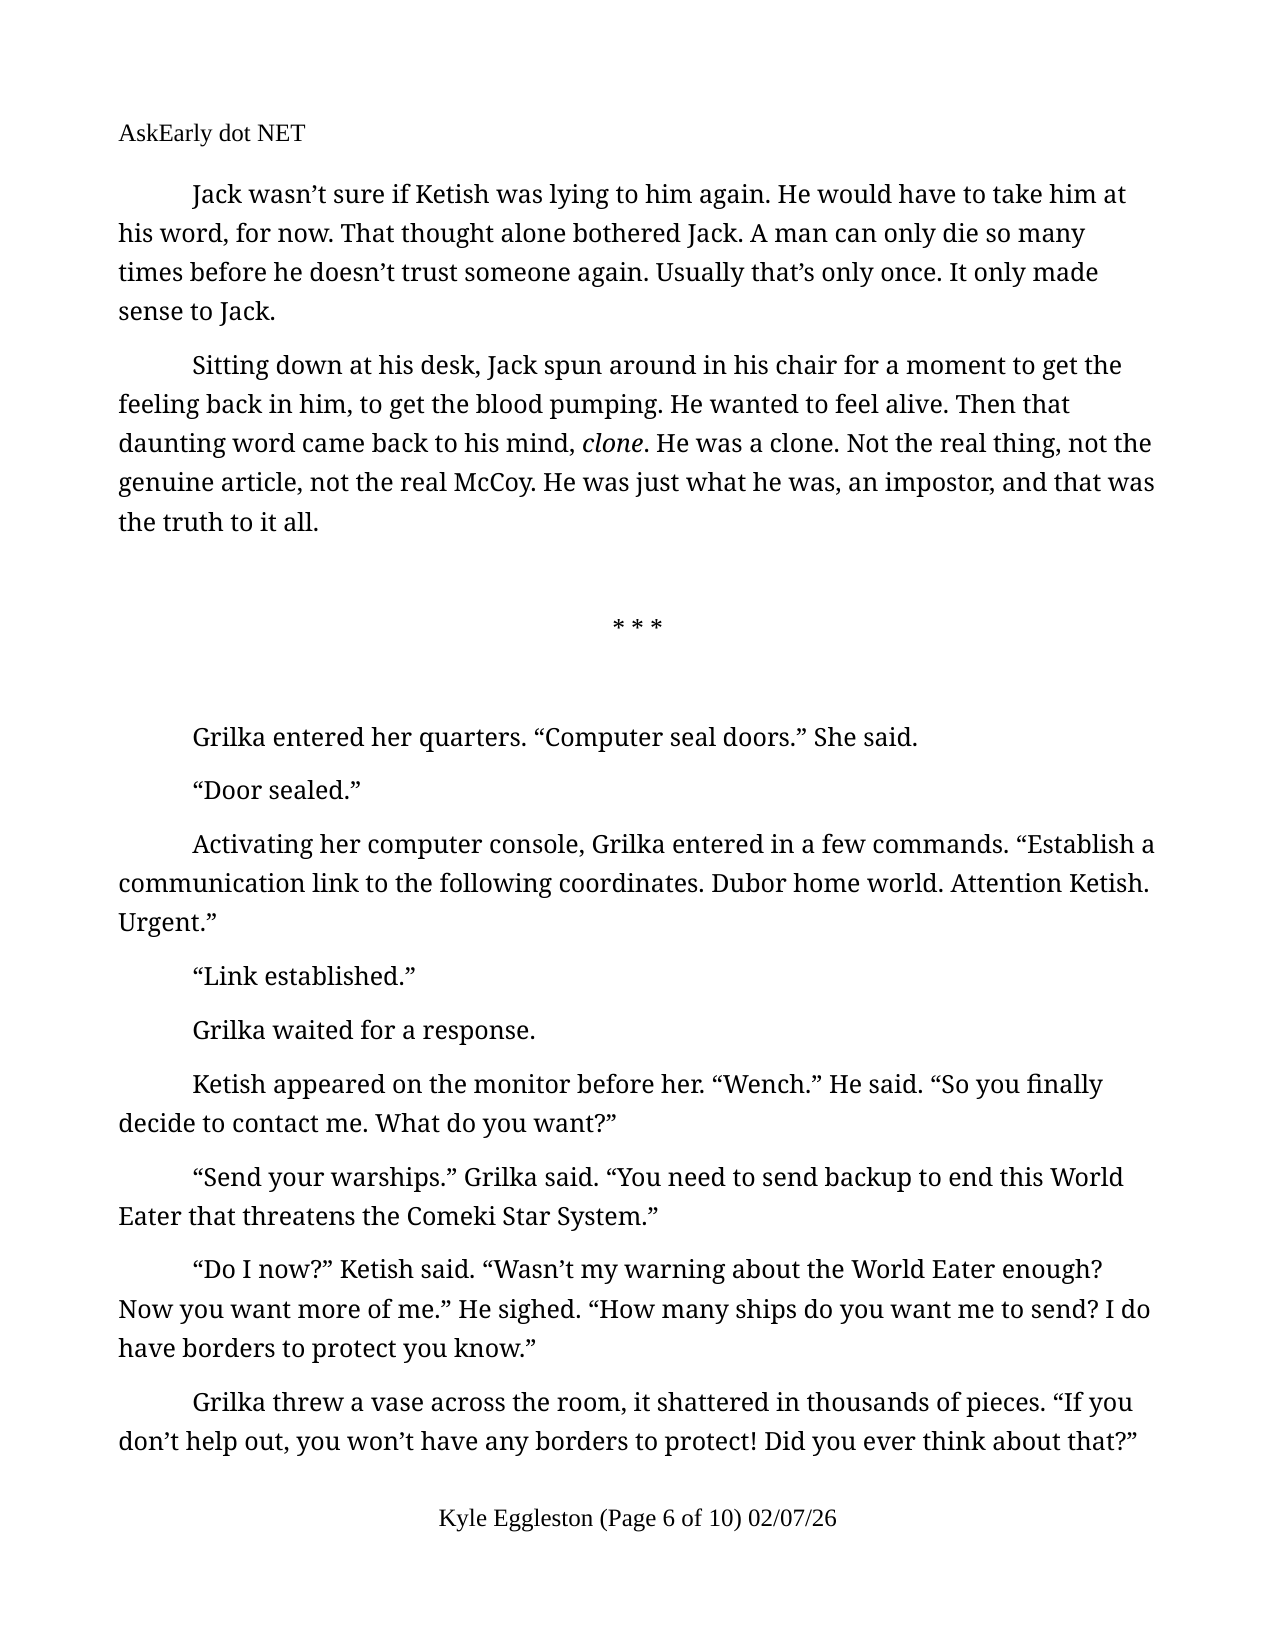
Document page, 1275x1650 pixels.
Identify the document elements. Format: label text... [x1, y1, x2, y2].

text Activating her computer console, Grilka entered in a few commands. “Establish a communication link to the following coordinates. Dubor home world. Attention Ketish. Urgent.” [118, 827, 1157, 939]
text Grilka waited for a response. [118, 1013, 1157, 1047]
text Sitting down at his desk, Jack spun around in his chair for a moment to get the feeling back in him, to get the blood pumping. He wanted to feel alive. Then that daunting word came back to his mind, clone. He was a clone. Not the real thing, not the genuine article, not the real McCoy. He was just what he was, an impostor, and that was the truth to it all. [118, 348, 1157, 538]
text “Link established.” [118, 959, 1157, 993]
text * * * [118, 612, 1157, 646]
text Grilka threw a vase across the room, it shattered in thousands of pieces. “If you don’t help out, you won’t have any borders to protect! Did you ever think about that?” [118, 1384, 1157, 1457]
text Grilka entered her quarters. “Computer seal doors.” She said. [118, 719, 1157, 753]
text “Do I now?” Ketish said. “Wasn’t my warning about the World Eater enough? Now you want more of me.” He sighed. “How many ships do you want me to send? I do have borders to protect you know.” [118, 1252, 1157, 1364]
text Jack wasn’t sure if Ketish was lying to him again. He would have to take him at his word, for now. That thought alone bothered Jack. A man can only die so many times before he doesn’t trust someone again. Usually that’s only once. It only made sense to Jack. [118, 176, 1157, 328]
text “Send your warships.” Grilka said. “You need to send backup to end this World Eater that threatens the Comeki Star System.” [118, 1159, 1157, 1232]
text “Door sealed.” [118, 773, 1157, 807]
text Ketish appeared on the monitor before her. “Wench.” He said. “So you finally decide to contact me. What do you want?” [118, 1066, 1157, 1139]
